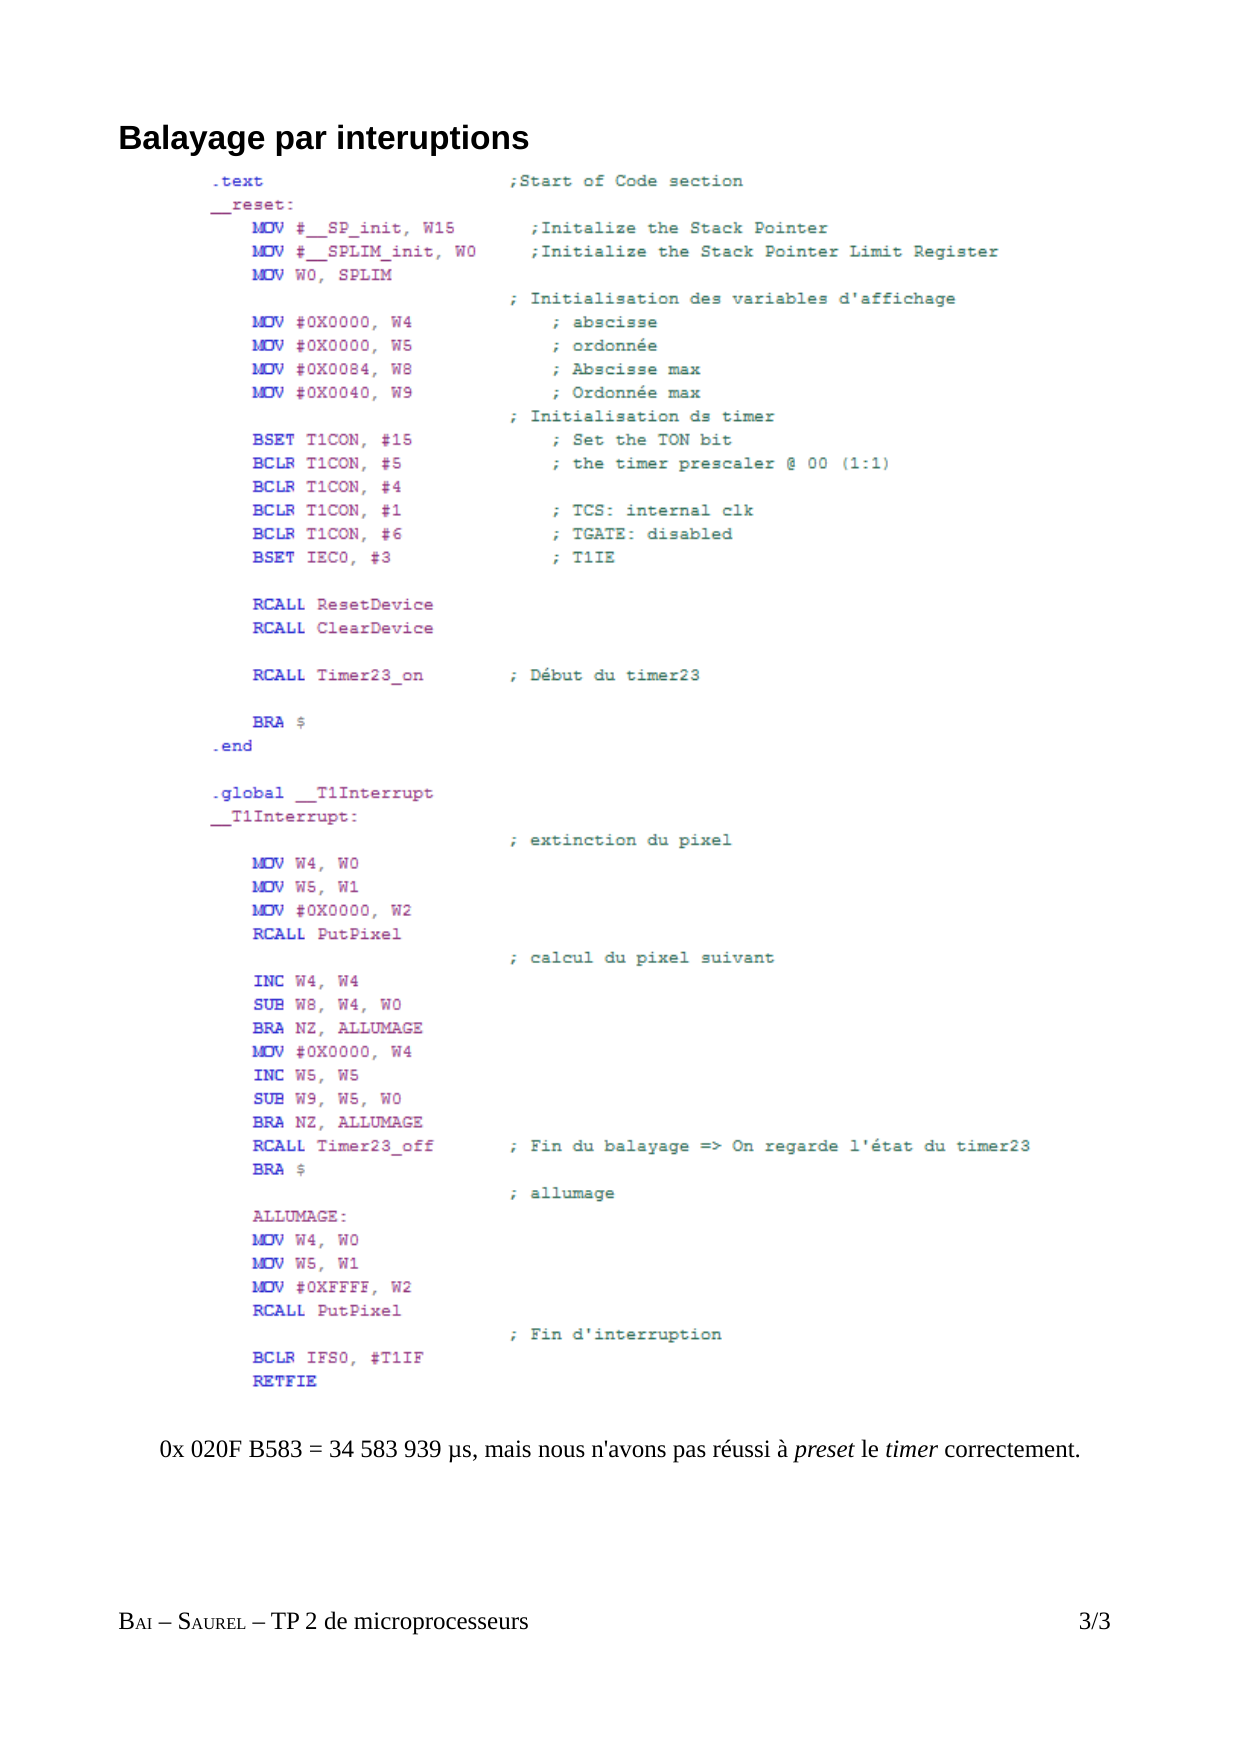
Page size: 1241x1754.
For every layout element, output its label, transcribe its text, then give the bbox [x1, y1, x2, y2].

text 0x 020F B583 = 34 583 939 µs, mais nous n'avons pas réussi à preset le timer correctement. [118, 1434, 1122, 1463]
picture [203, 169, 1037, 1393]
subtitle Balayage par interuptions [118, 118, 1122, 157]
